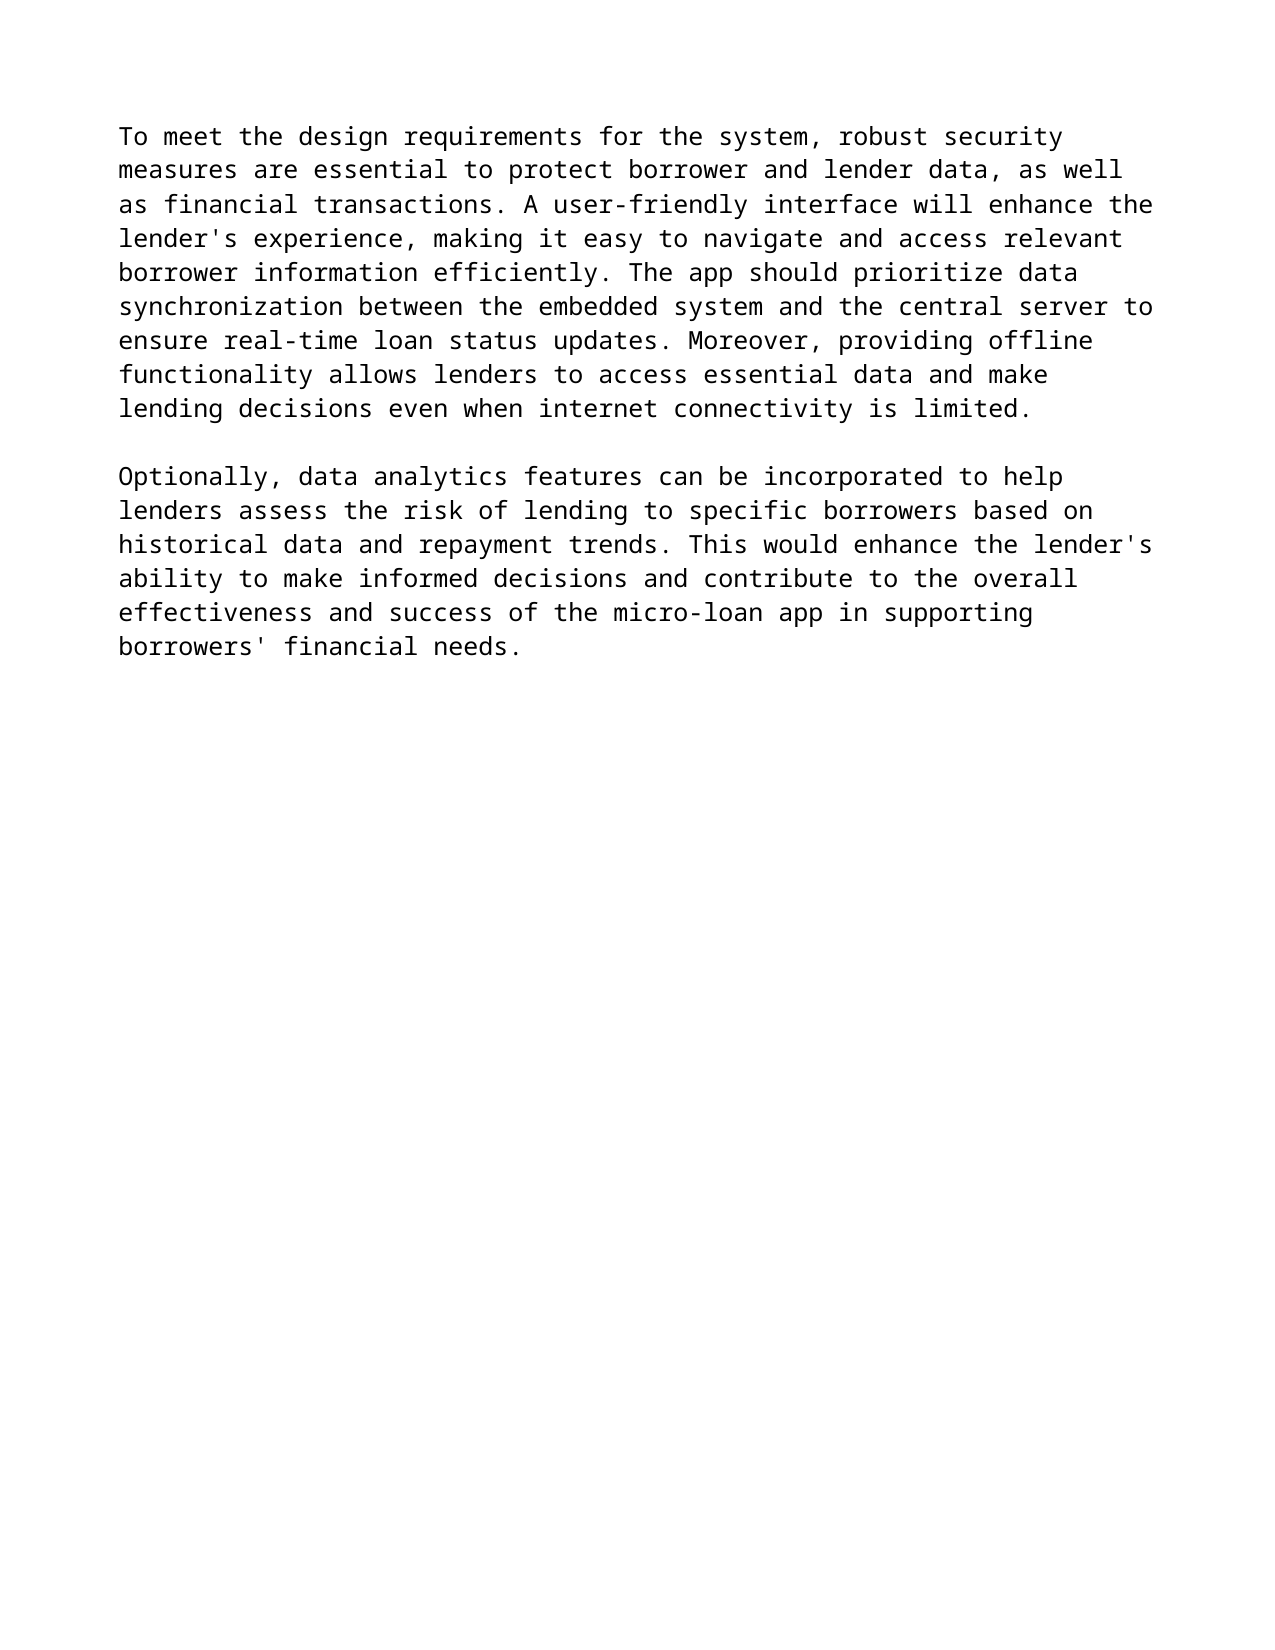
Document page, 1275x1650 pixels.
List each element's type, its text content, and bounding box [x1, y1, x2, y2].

text To meet the design requirements for the system, robust security measures are essential to protect borrower and lender data, as well as financial transactions. A user-friendly interface will enhance the lender's experience, making it easy to navigate and access relevant borrower information efficiently. The app should prioritize data synchronization between the embedded system and the central server to ensure real-time loan status updates. Moreover, providing offline functionality allows lenders to access essential data and make lending decisions even when internet connectivity is limited. [118, 118, 1157, 425]
text Optionally, data analytics features can be incorporated to help lenders assess the risk of lending to specific borrowers based on historical data and repayment trends. This would enhance the lender's ability to make informed decisions and contribute to the overall effectiveness and success of the micro-loan app in supporting borrowers' financial needs. [118, 459, 1157, 663]
